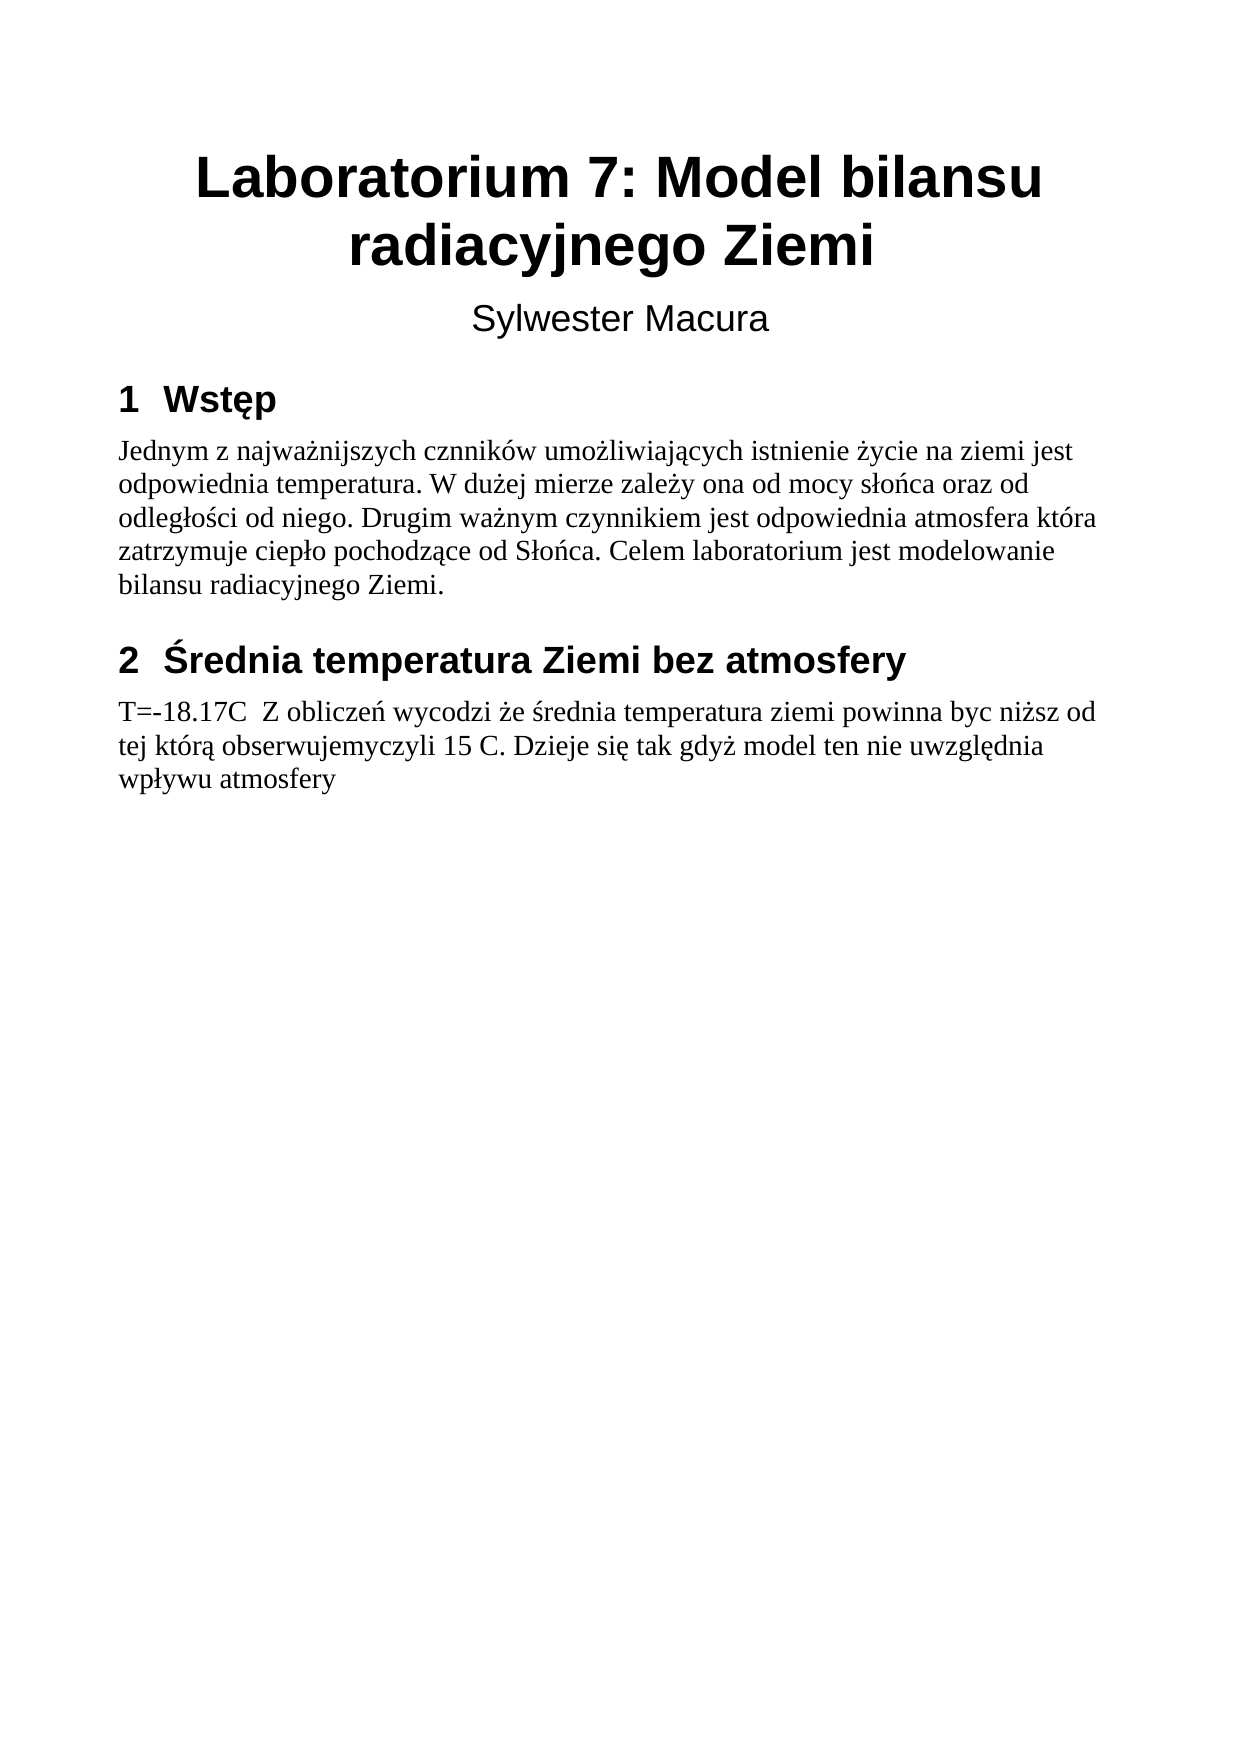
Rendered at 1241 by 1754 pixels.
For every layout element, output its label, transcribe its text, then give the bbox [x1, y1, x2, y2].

subtitle Średnia temperatura Ziemi bez atmosfery [118, 638, 1122, 682]
title Laboratorium 7: Model bilansu radiacyjnego Ziemi [118, 143, 1122, 277]
text Jednym z najważnijszych cznników umożliwiających istnienie życie na ziemi jest odpowiednia temperatura. W dużej mierze zależy ona od mocy słońca oraz od odległości od niego. Drugim ważnym czynnikiem jest odpowiednia atmosfera która zatrzymuje ciepło pochodzące od Słońca. Celem laboratorium jest modelowanie bilansu radiacyjnego Ziemi. [118, 433, 1122, 601]
subtitle Wstęp [118, 377, 1122, 420]
text T=-18.17C Z obliczeń wycodzi że średnia temperatura ziemi powinna byc niższ od tej którą obserwujemyczyli 15 C. Dzieje się tak gdyż model ten nie uwzględnia wpływu atmosfery [118, 694, 1122, 795]
subtitle Sylwester Macura [118, 296, 1122, 339]
